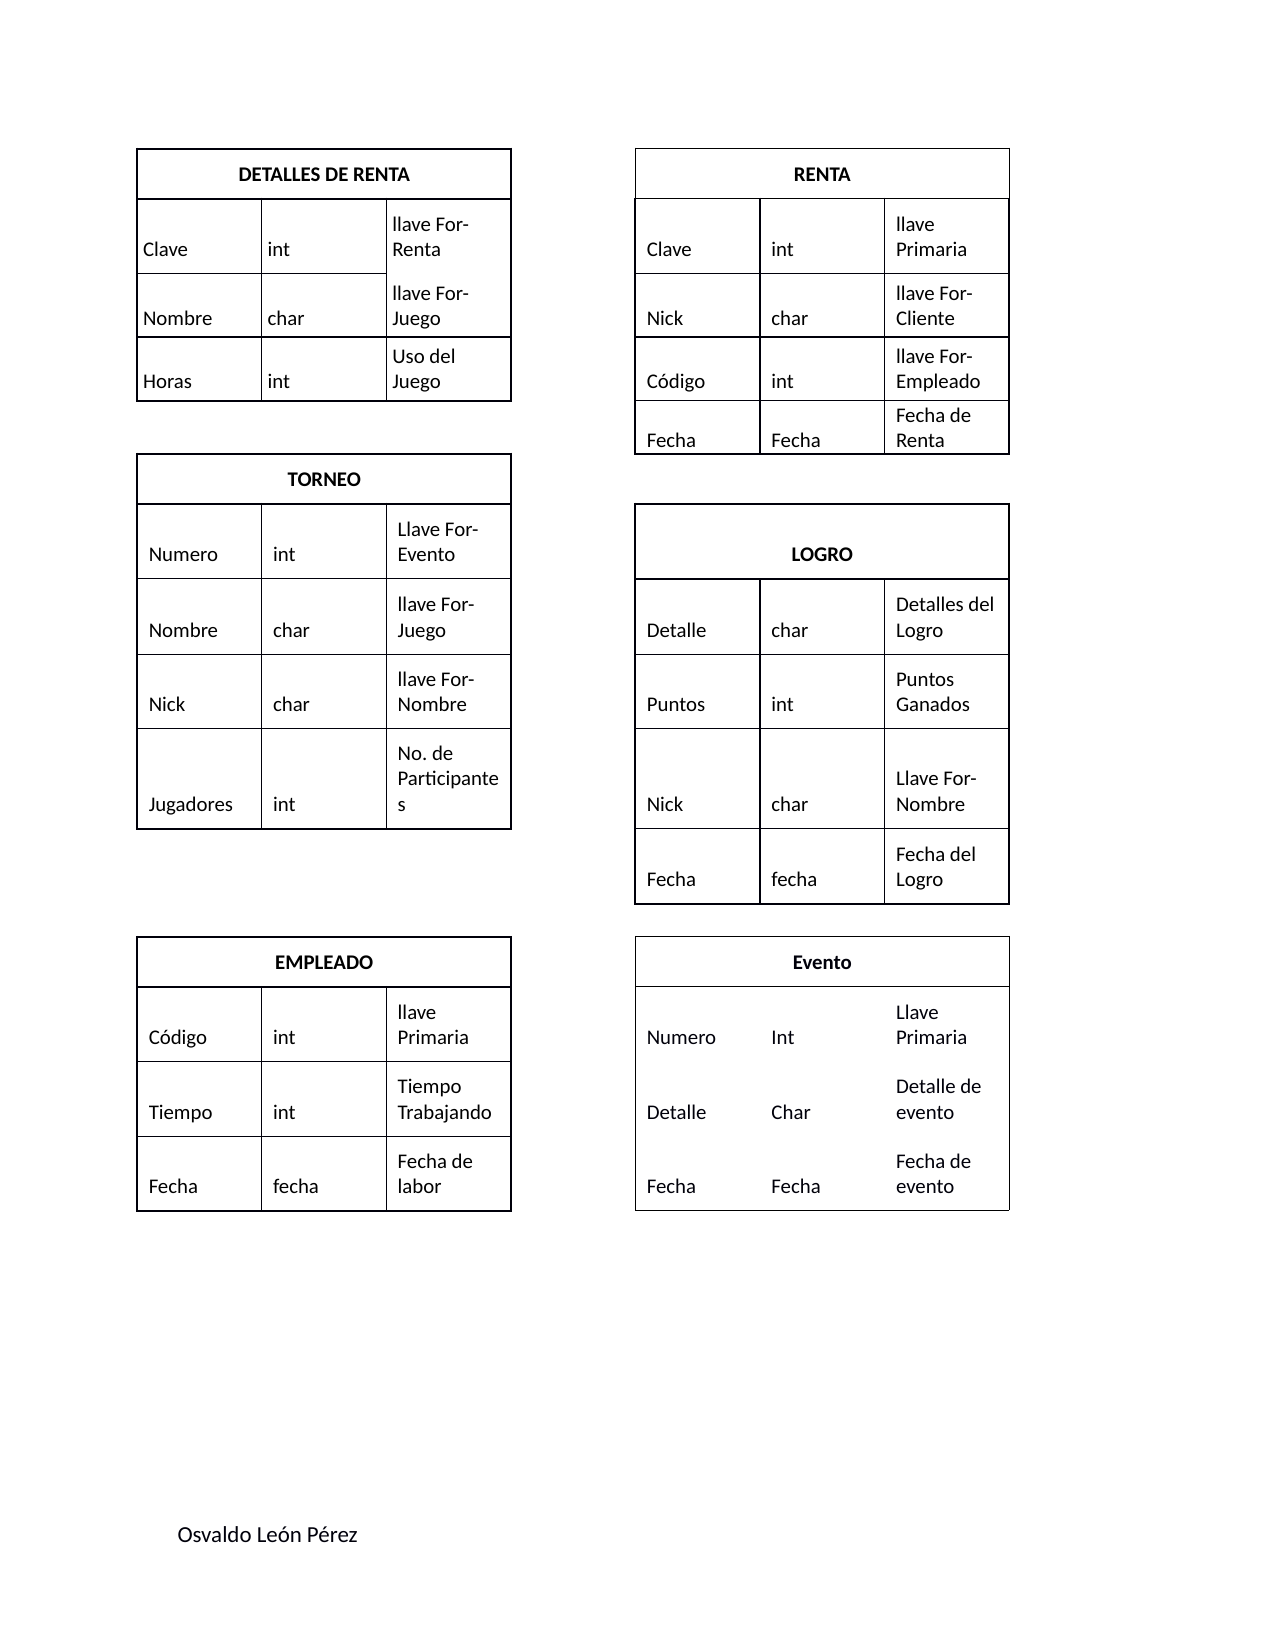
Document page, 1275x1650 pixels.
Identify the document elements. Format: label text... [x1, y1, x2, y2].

table_cell [386, 402, 511, 453]
table_cell Fecha de labor [387, 1137, 510, 1210]
table_cell [137, 830, 262, 903]
table_cell [262, 830, 386, 903]
table_cell LOGRO [636, 505, 1008, 578]
table_cell [262, 903, 386, 936]
table_cell Fecha [760, 1136, 884, 1210]
table_cell [512, 936, 635, 986]
table_cell Llave For-Nombre [885, 729, 1008, 828]
table_cell RENTA [636, 149, 1009, 198]
table_cell Numero [636, 987, 760, 1061]
table_cell fecha [262, 1137, 386, 1210]
table_cell Fecha [761, 401, 884, 453]
table_cell [512, 728, 634, 828]
table_cell llave For-Juego [387, 579, 510, 653]
table_cell Nick [636, 729, 759, 828]
table_cell char [761, 274, 884, 336]
table_cell Tiempo Trabajando [387, 1062, 510, 1136]
table_cell [635, 905, 760, 936]
table_cell [512, 1136, 635, 1210]
table_cell int [262, 505, 386, 578]
table_cell Tiempo [138, 1062, 261, 1136]
table_cell Detalles del Logro [885, 580, 1008, 653]
table_cell [512, 198, 634, 273]
table_cell Fecha de Renta [885, 401, 1008, 453]
table_cell Llave Primaria [885, 987, 1009, 1061]
table_cell Uso del Juego [387, 338, 510, 400]
table_cell [512, 1061, 635, 1136]
table_cell [512, 336, 634, 400]
table_cell char [761, 729, 884, 828]
table_cell [511, 903, 635, 936]
table_cell [512, 148, 635, 198]
table_cell TORNEO [138, 455, 510, 503]
table_cell llave For-Juego [387, 273, 510, 336]
table_cell [137, 903, 262, 936]
table_cell Fecha [636, 1136, 760, 1210]
table_cell Nombre [138, 579, 261, 653]
table_cell llave For-Nombre [387, 655, 510, 728]
table_cell Numero [138, 505, 261, 578]
table_cell char [262, 655, 386, 728]
table_cell Fecha [636, 829, 759, 903]
table_cell Fecha de evento [885, 1136, 1009, 1210]
table_cell char [761, 580, 884, 653]
table_cell int [761, 655, 884, 728]
table_cell Fecha [138, 1137, 261, 1210]
table_cell Int [760, 987, 884, 1061]
table_cell Nick [138, 655, 261, 728]
table_cell [512, 578, 634, 653]
table_cell [512, 273, 634, 336]
table_cell Puntos [636, 655, 759, 728]
table_cell [512, 986, 635, 1061]
table_cell int [262, 200, 386, 273]
table_cell Evento [636, 937, 1009, 986]
table_cell fecha [761, 829, 884, 903]
table_cell llave For- Empleado [885, 338, 1008, 400]
table_cell llave For-Renta [387, 200, 510, 273]
table_cell int [262, 1062, 386, 1136]
table_cell EMPLEADO [138, 938, 510, 986]
table_cell llave Primaria [885, 199, 1008, 273]
table_cell llave Primaria [387, 988, 510, 1061]
table_cell [512, 654, 634, 728]
table_cell DETALLES DE RENTA [138, 150, 510, 198]
table_cell int [262, 988, 386, 1061]
table_cell int [761, 338, 884, 400]
table_cell char [262, 579, 386, 653]
table_cell Fecha [636, 401, 759, 453]
table_cell Char [760, 1061, 884, 1136]
table_cell Clave [138, 200, 261, 273]
table_cell [885, 905, 1009, 936]
table_cell int [262, 338, 386, 400]
table_cell int [262, 729, 386, 828]
table_cell char [262, 274, 386, 336]
table_cell Código [138, 988, 261, 1061]
table_cell [511, 828, 634, 903]
table_cell Puntos Ganados [885, 655, 1008, 728]
table_cell Detalle [636, 1061, 760, 1136]
table_cell [512, 453, 635, 503]
table_cell llave For- Cliente [885, 274, 1008, 336]
table_cell Detalle [636, 580, 759, 653]
table_cell Código [636, 338, 759, 400]
table_cell Llave For-Evento [387, 505, 510, 578]
table_cell Horas [138, 338, 261, 400]
table_cell Clave [636, 199, 759, 273]
table_cell [386, 903, 511, 936]
table_cell Fecha del Logro [885, 829, 1008, 903]
table_cell [137, 402, 262, 453]
table_cell Jugadores [138, 729, 261, 828]
table_cell [262, 402, 386, 453]
table_cell [635, 455, 1009, 503]
table_cell Detalle de evento [885, 1061, 1009, 1136]
table_cell No. de Participantes [387, 729, 510, 828]
table_cell [386, 830, 511, 903]
table_cell Nick [636, 274, 759, 336]
table_cell [512, 503, 634, 578]
table_cell [511, 400, 634, 453]
table_cell int [761, 199, 884, 273]
table_cell [760, 905, 884, 936]
table_cell Nombre [138, 274, 261, 336]
